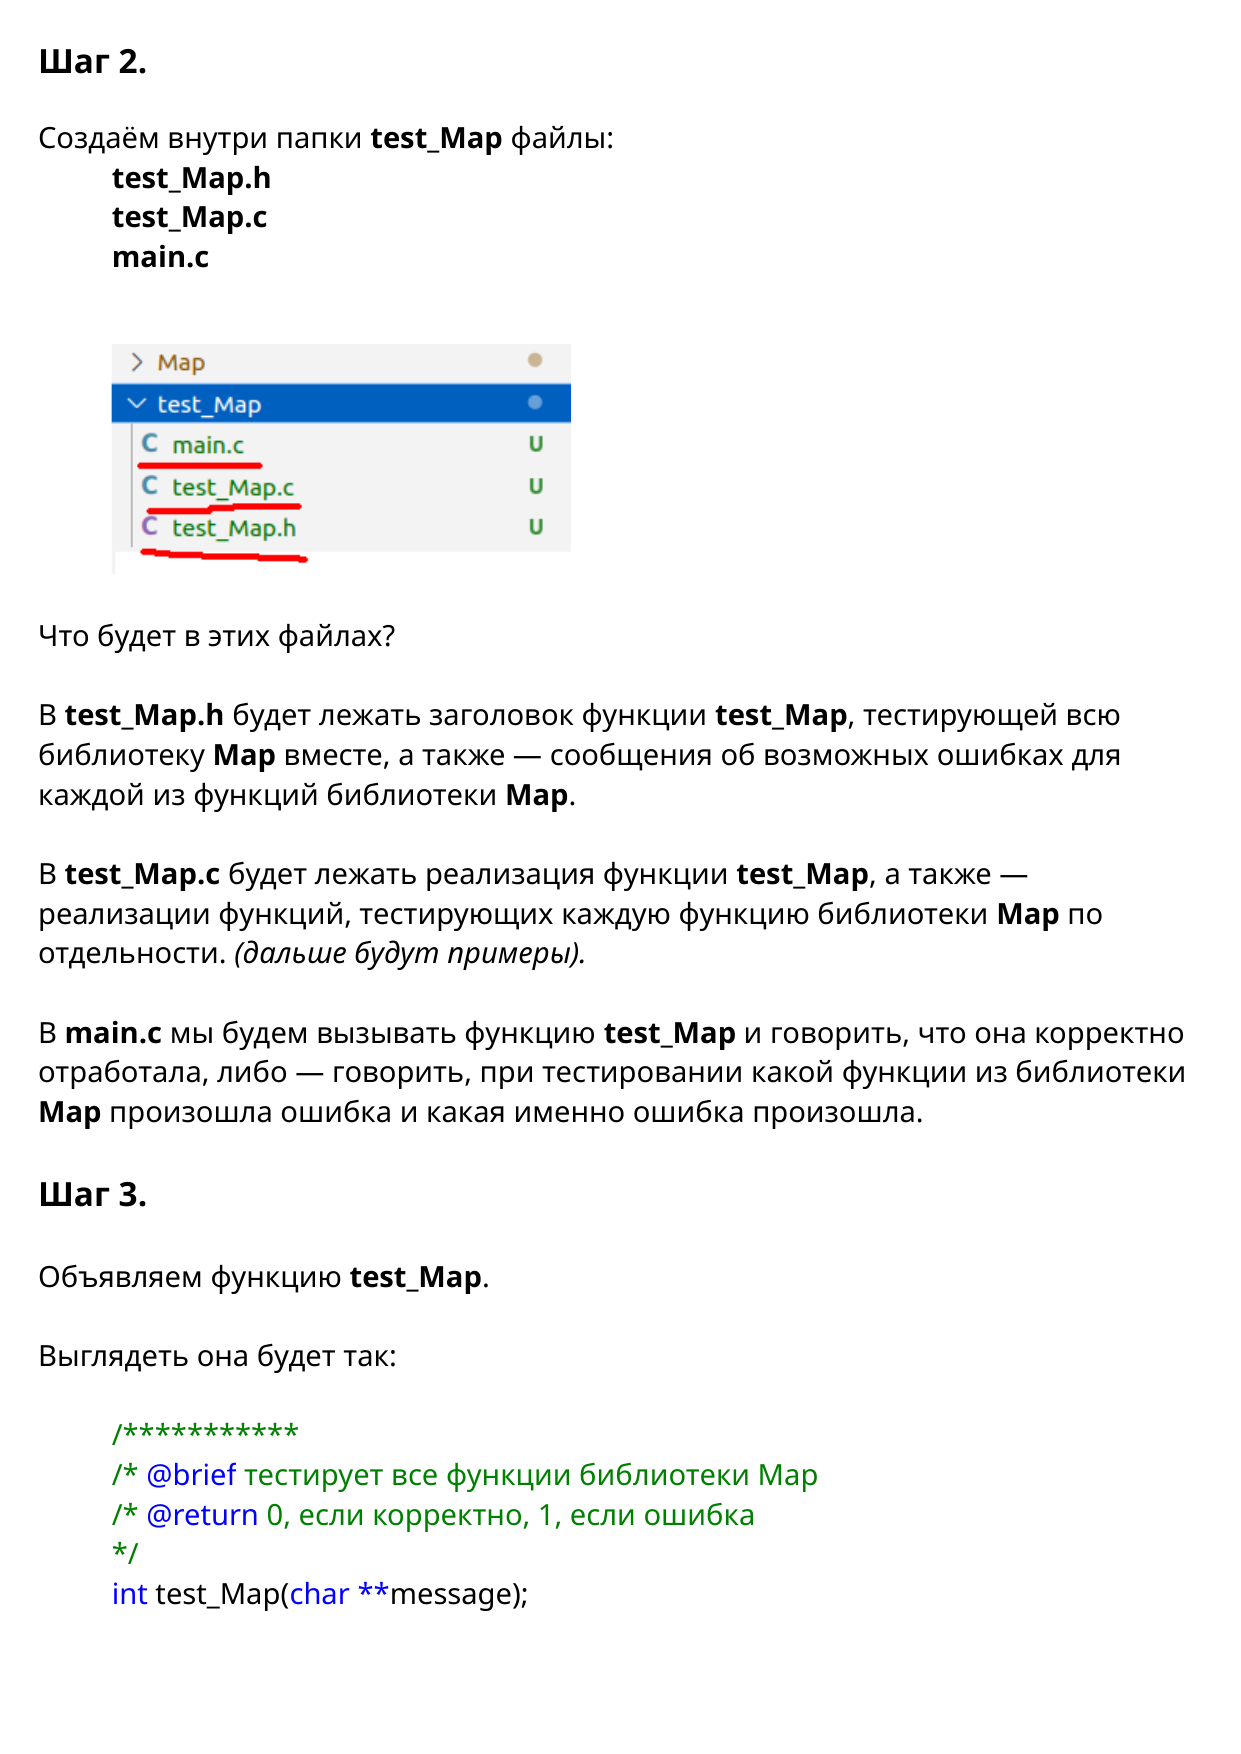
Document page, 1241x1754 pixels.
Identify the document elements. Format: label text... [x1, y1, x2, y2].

text В test_Map.h будет лежать заголовок функции test_Map, тестирующей всю библиотеку Map вместе, а также — сообщения об возможных ошибках для каждой из функций библиотеки Map. [38, 694, 1202, 813]
text Объявляем функцию test_Map. [38, 1256, 1202, 1296]
text /*********** [38, 1414, 1202, 1454]
text int test_Map(char **message); [38, 1573, 1202, 1613]
text Шаг 2. [38, 38, 1202, 83]
text Что будет в этих файлах? [38, 615, 1202, 655]
text /* @return 0, если корректно, 1, если ошибка [38, 1494, 1202, 1534]
picture [111, 344, 571, 574]
text Создаём внутри папки test_Map файлы: [38, 117, 1202, 157]
text */ [38, 1534, 1202, 1573]
text Шаг 3. [38, 1171, 1202, 1216]
text test_Map.h test_Map.c main.c [38, 157, 1202, 276]
text Выглядеть она будет так: [38, 1335, 1202, 1375]
text В main.c мы будем вызывать функцию test_Map и говорить, что она корректно отработала, либо — говорить, при тестировании какой функции из библиотеки Map произошла ошибка и какая именно ошибка произошла. [38, 1012, 1202, 1131]
text /* @brief тестирует все функции библиотеки Map [38, 1454, 1202, 1494]
text В test_Map.c будет лежать реализация функции test_Map, а также — реализации функций, тестирующих каждую функцию библиотеки Map по отдельности. (дальше будут примеры). [38, 853, 1202, 972]
